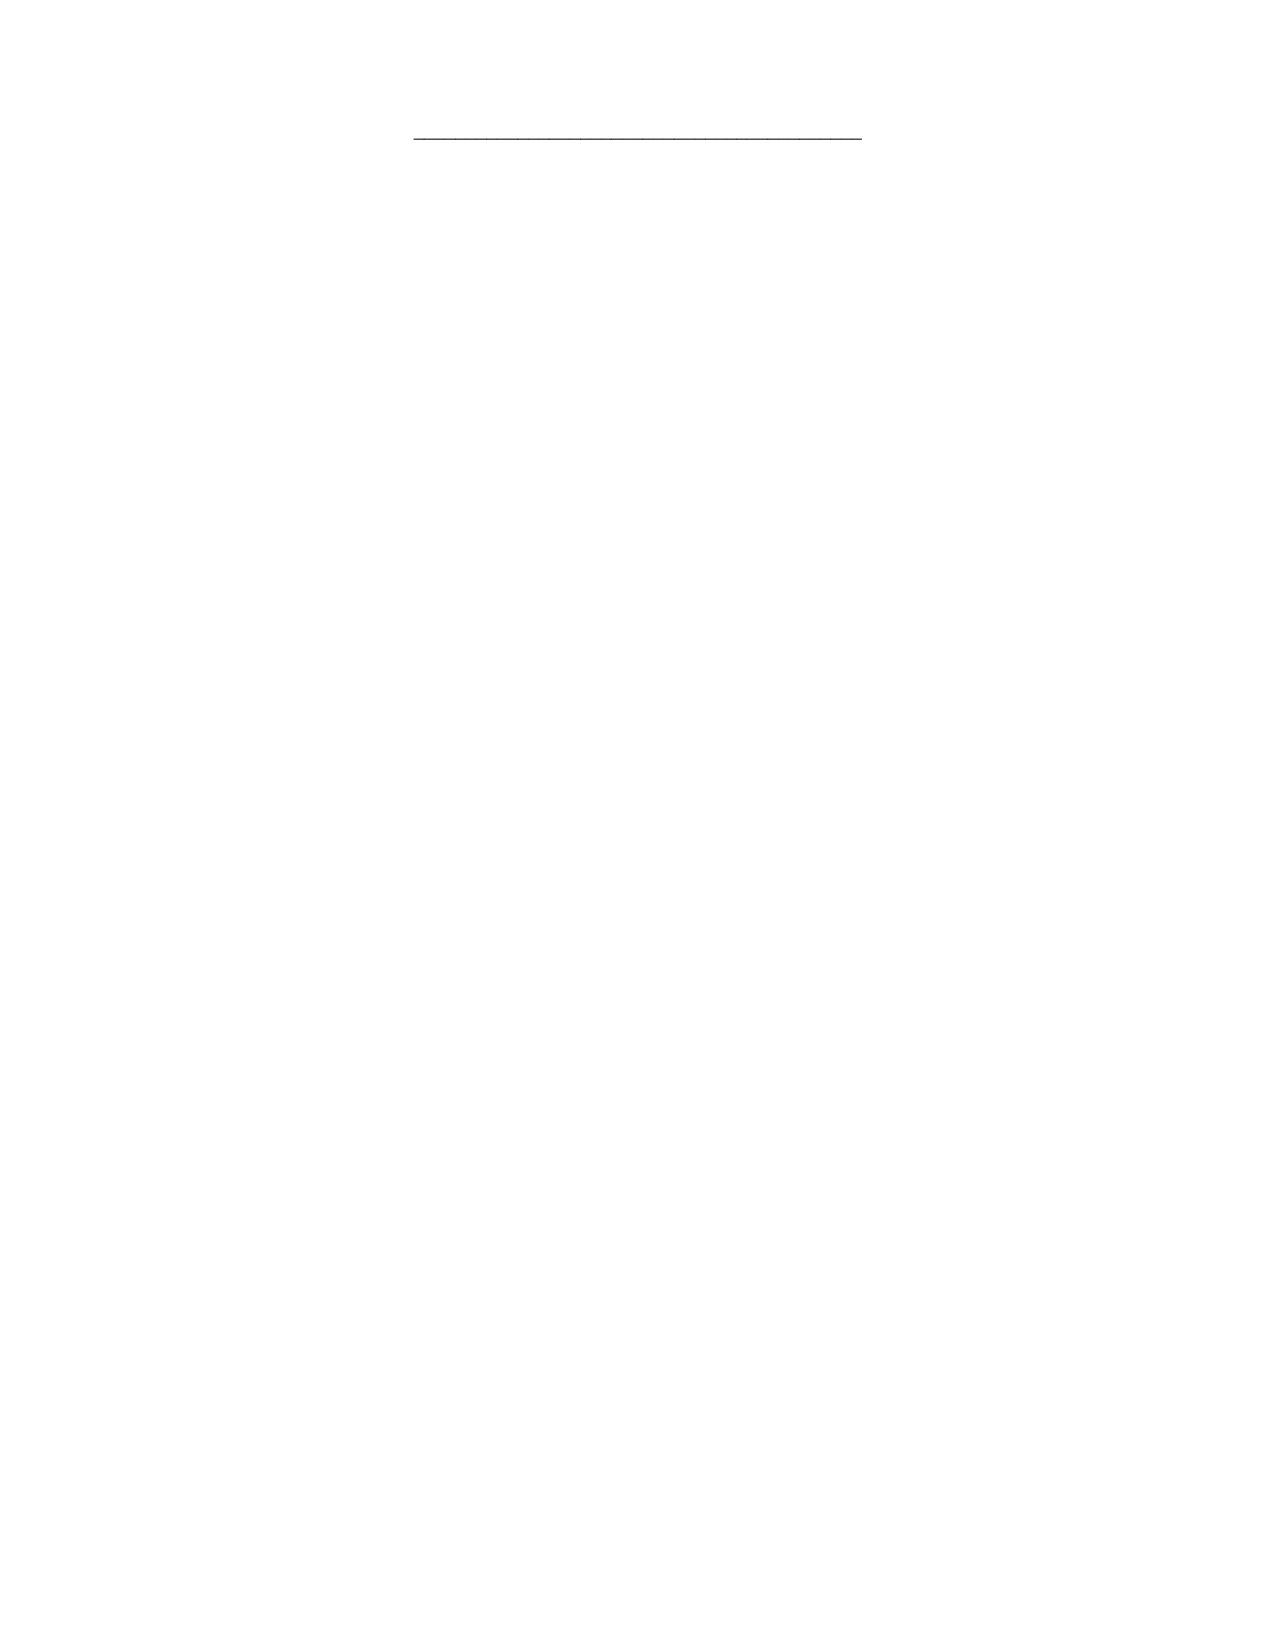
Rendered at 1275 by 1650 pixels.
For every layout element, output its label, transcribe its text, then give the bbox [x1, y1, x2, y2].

text ___________________________________________ [118, 118, 1157, 142]
